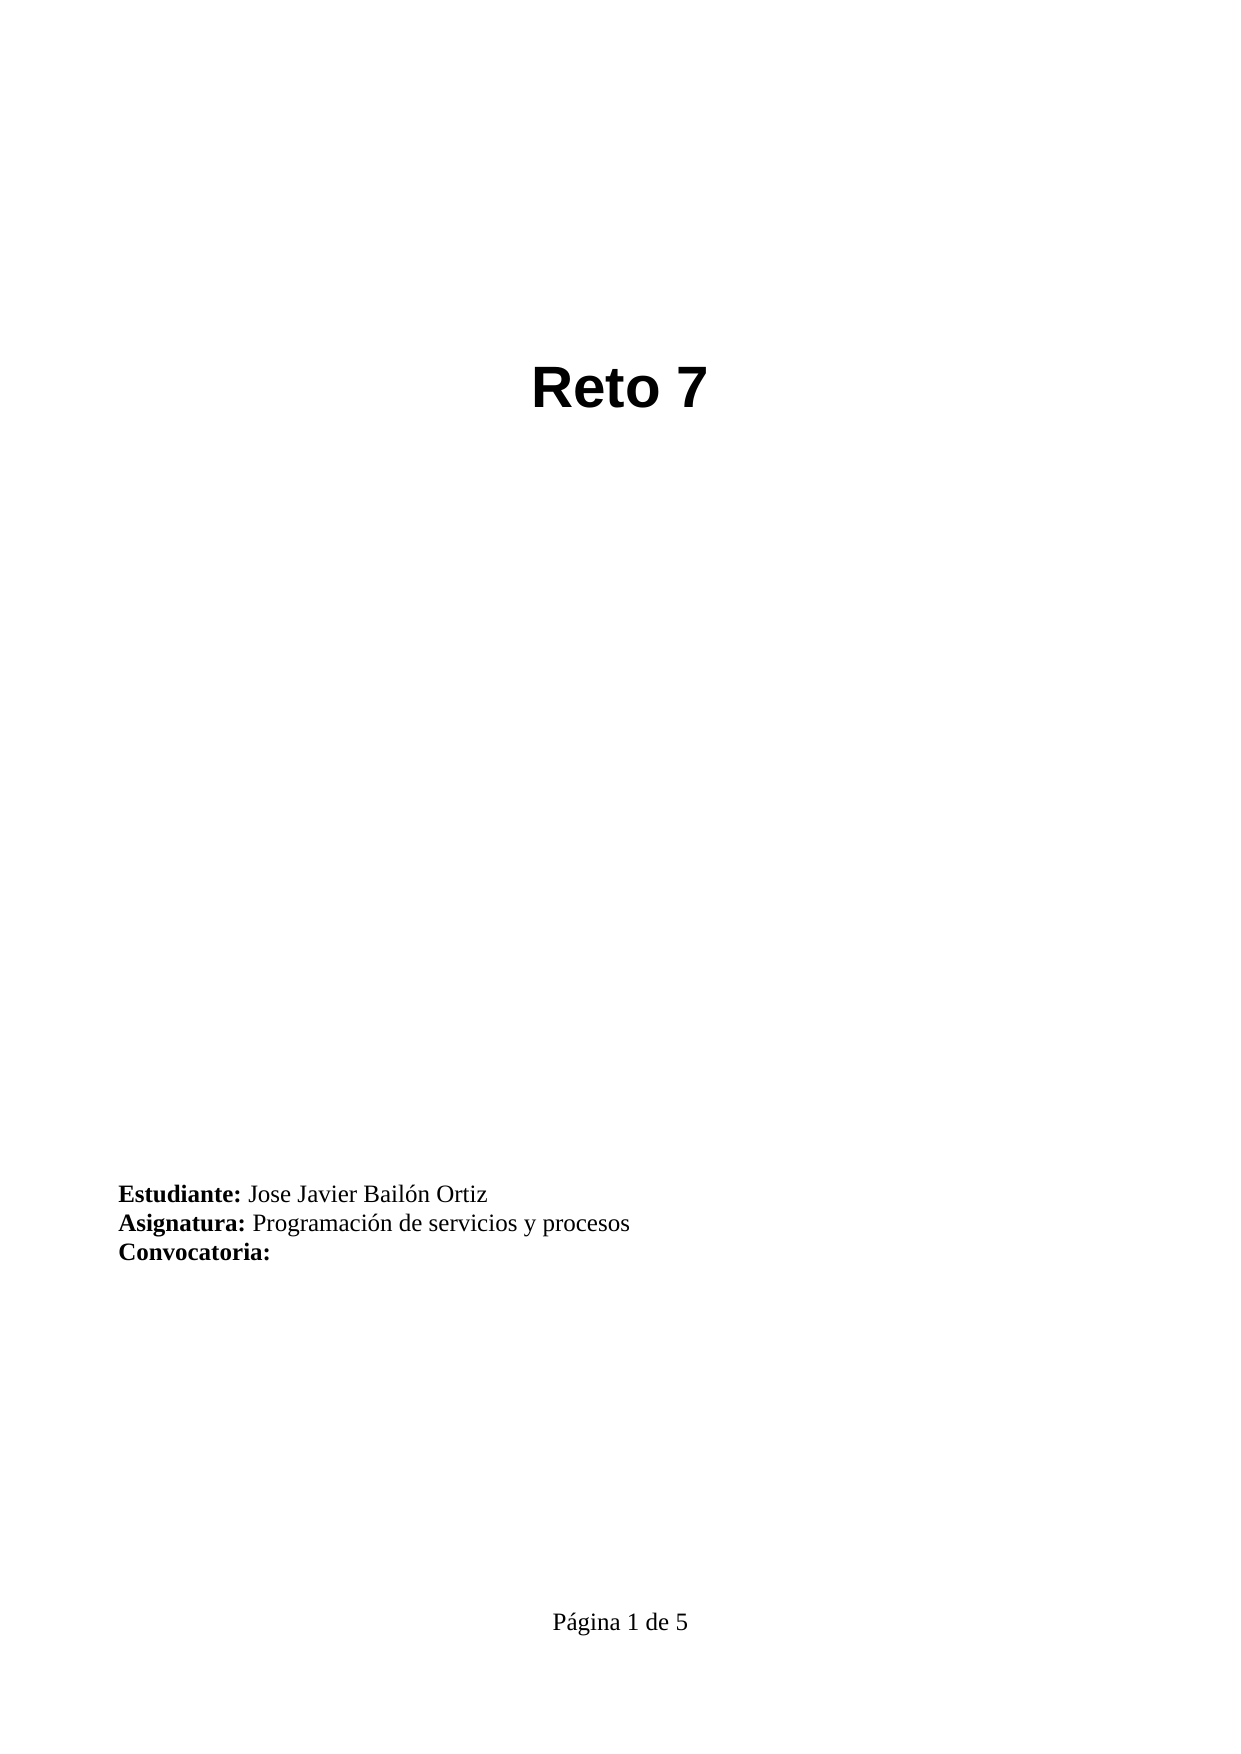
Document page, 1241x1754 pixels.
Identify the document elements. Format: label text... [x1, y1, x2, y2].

title Reto 7 [118, 352, 1122, 419]
text Estudiante: Jose Javier Bailón Ortiz [118, 1179, 1122, 1208]
text Convocatoria: [118, 1237, 1122, 1266]
text Asignatura: Programación de servicios y procesos [118, 1208, 1122, 1237]
